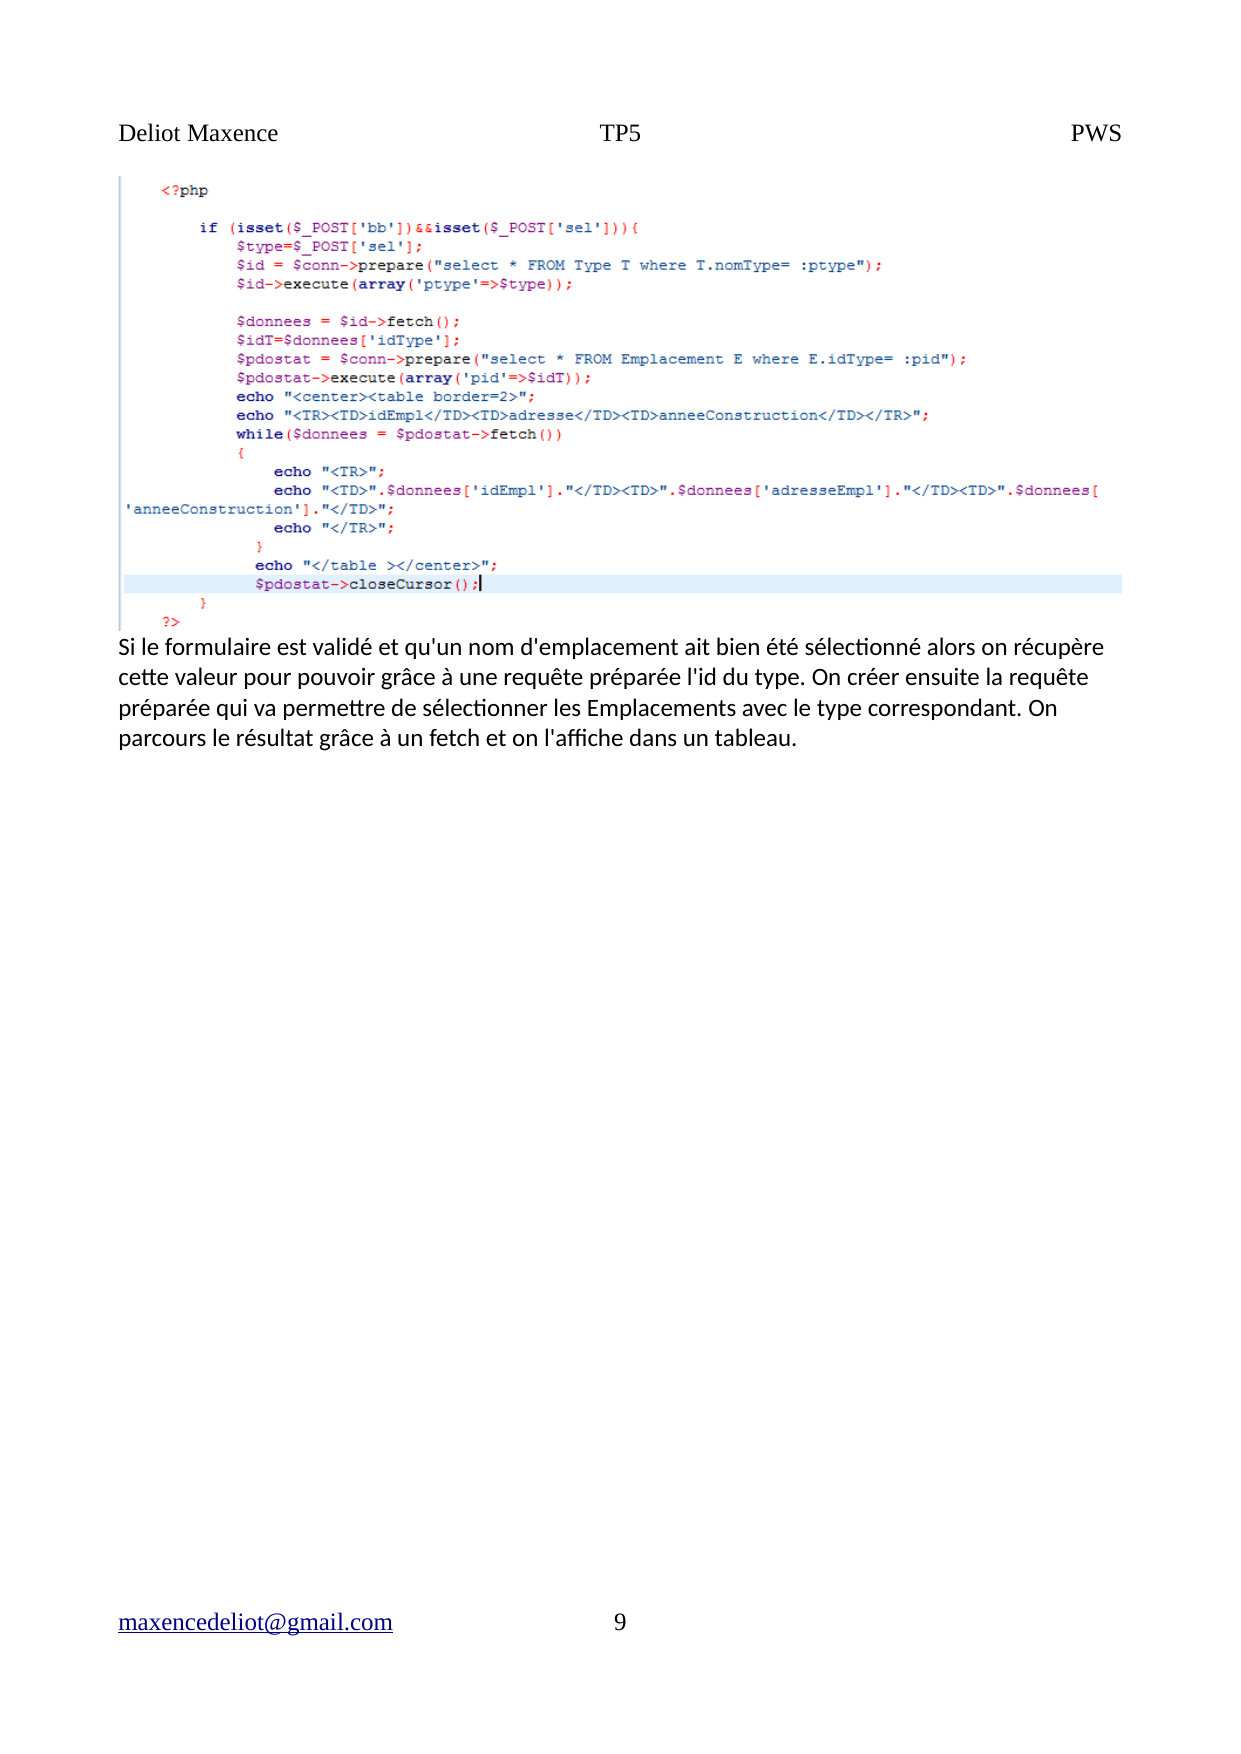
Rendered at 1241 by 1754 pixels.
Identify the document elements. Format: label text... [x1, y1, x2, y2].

picture [118, 176, 1123, 631]
text Si le formulaire est validé et qu'un nom d'emplacement ait bien été sélectionné alors on récupère cette valeur pour pouvoir grâce à une requête préparée l'id du type. On créer ensuite la requête préparée qui va permettre de sélectionner les Emplacements avec le type correspondant. On parcours le résultat grâce à un fetch et on l'affiche dans un tableau. [118, 631, 1122, 753]
